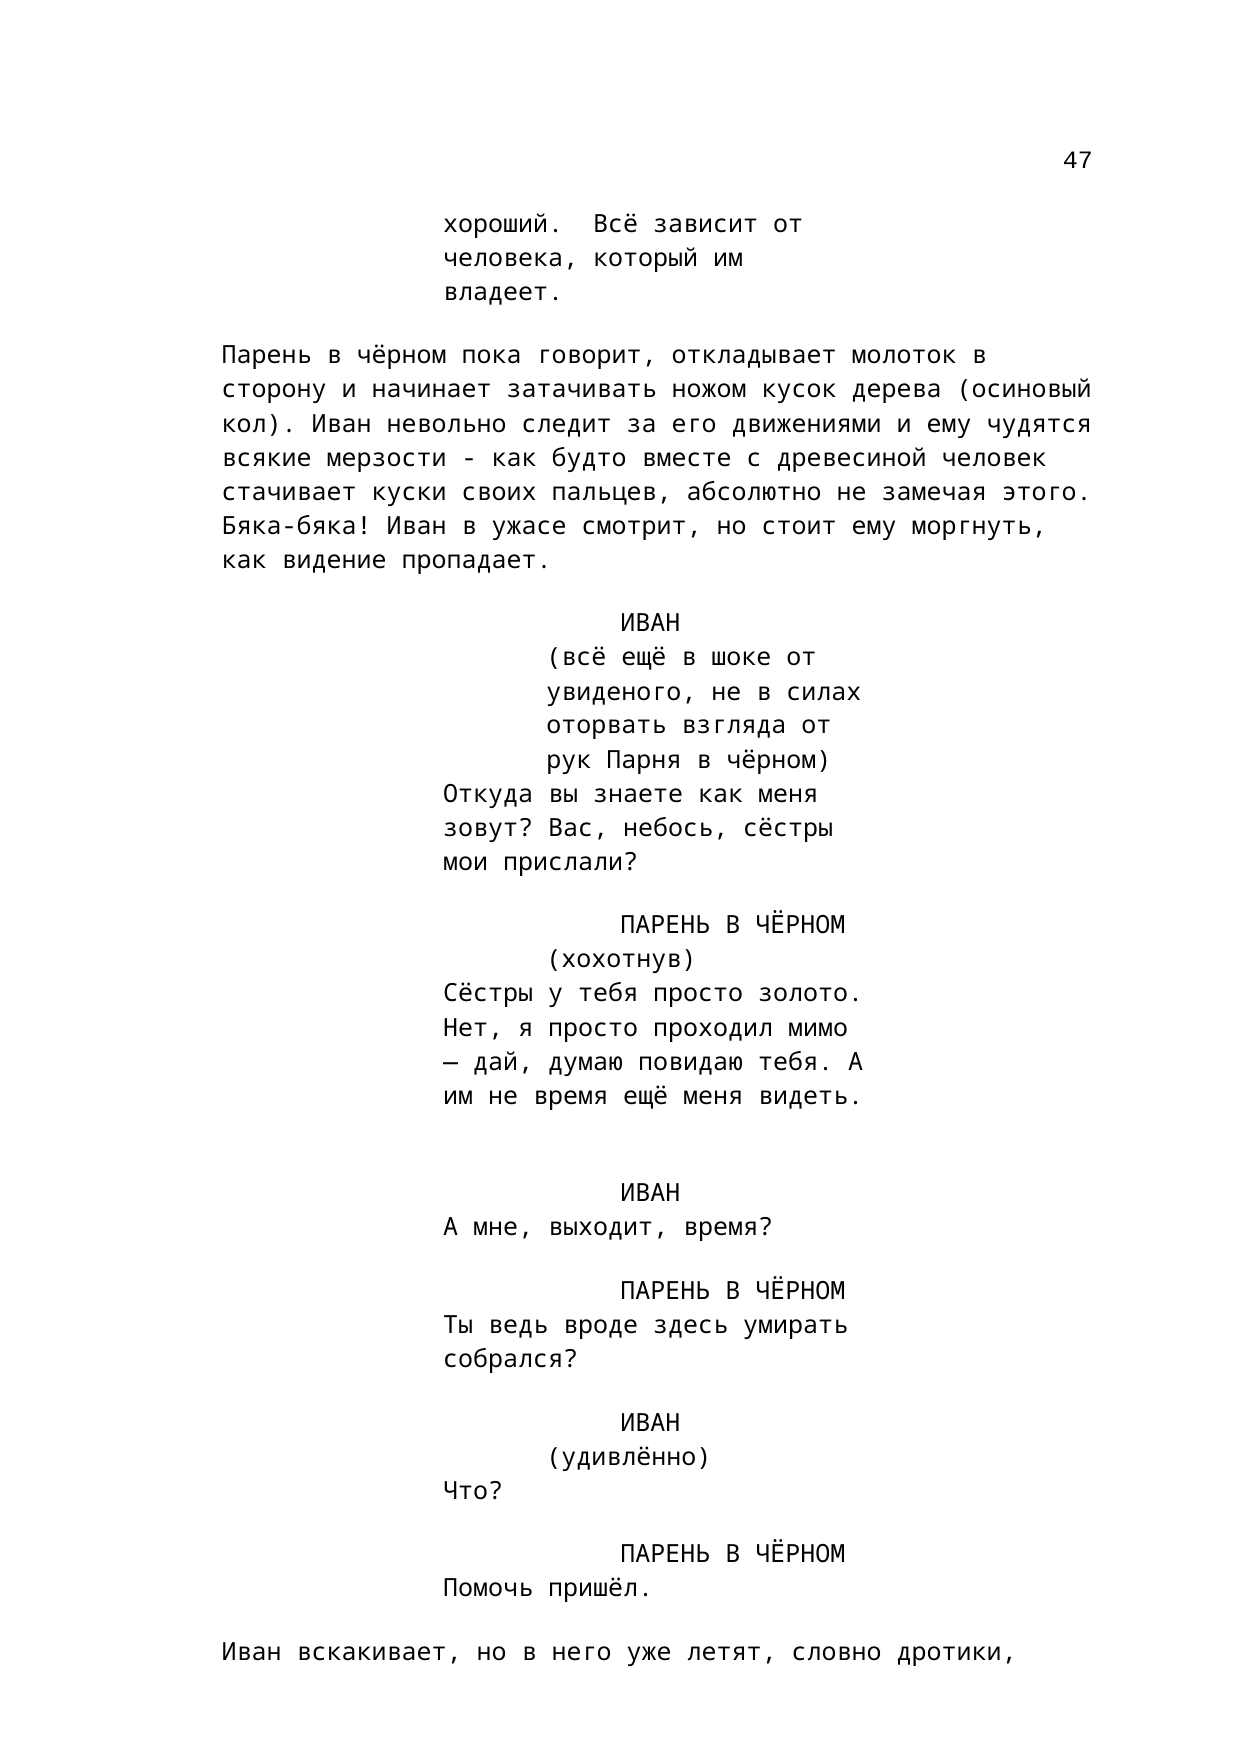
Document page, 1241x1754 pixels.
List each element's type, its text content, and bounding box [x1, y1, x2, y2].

text Сёстры у тебя просто золото. Нет, я просто проходил мимо — дай, думаю повидаю тебя. А им не время ещё меня видеть. [443, 975, 871, 1145]
text (всё ещё в шоке от увиденого, не в силах оторвать взгляда от рук Парня в чёрном) [546, 639, 871, 775]
text Помочь пришёл. [443, 1570, 871, 1604]
text ИВАН [620, 1404, 1093, 1438]
text Парень в чёрном пока говорит, откладывает молоток в сторону и начинает затачивать ножом кусок дерева (осиновый кол). Иван невольно следит за его движениями и ему чудятся всякие мерзости - как будто вместе с древесиной человек стачивает куски своих пальцев, абсолютно не замечая этого. Бяка-бяка! Иван в ужасе смотрит, но стоит ему моргнуть, как видение пропадает. [221, 337, 1093, 576]
text (удивлённо) [546, 1438, 871, 1472]
text А мне, выходит, время? [443, 1209, 871, 1243]
text Что? [443, 1472, 871, 1506]
text Ты ведь вроде здесь умирать собрался? [443, 1307, 871, 1375]
text ПАРЕНЬ В ЧЁРНОМ [620, 1536, 1093, 1570]
text Иван вскакивает, но в него уже летят, словно дротики, [221, 1633, 1093, 1667]
text ИВАН [620, 605, 1093, 639]
text Откуда вы знаете как меня зовут? Вас, небось, сёстры мои прислали? [443, 775, 871, 877]
text (хохотнув) [546, 941, 871, 975]
text ПАРЕНЬ В ЧЁРНОМ [620, 907, 1093, 941]
text хороший. Всё зависит от человека, который им владеет. [443, 205, 871, 308]
text ПАРЕНЬ В ЧЁРНОМ [620, 1272, 1093, 1307]
text ИВАН [620, 1175, 1093, 1209]
